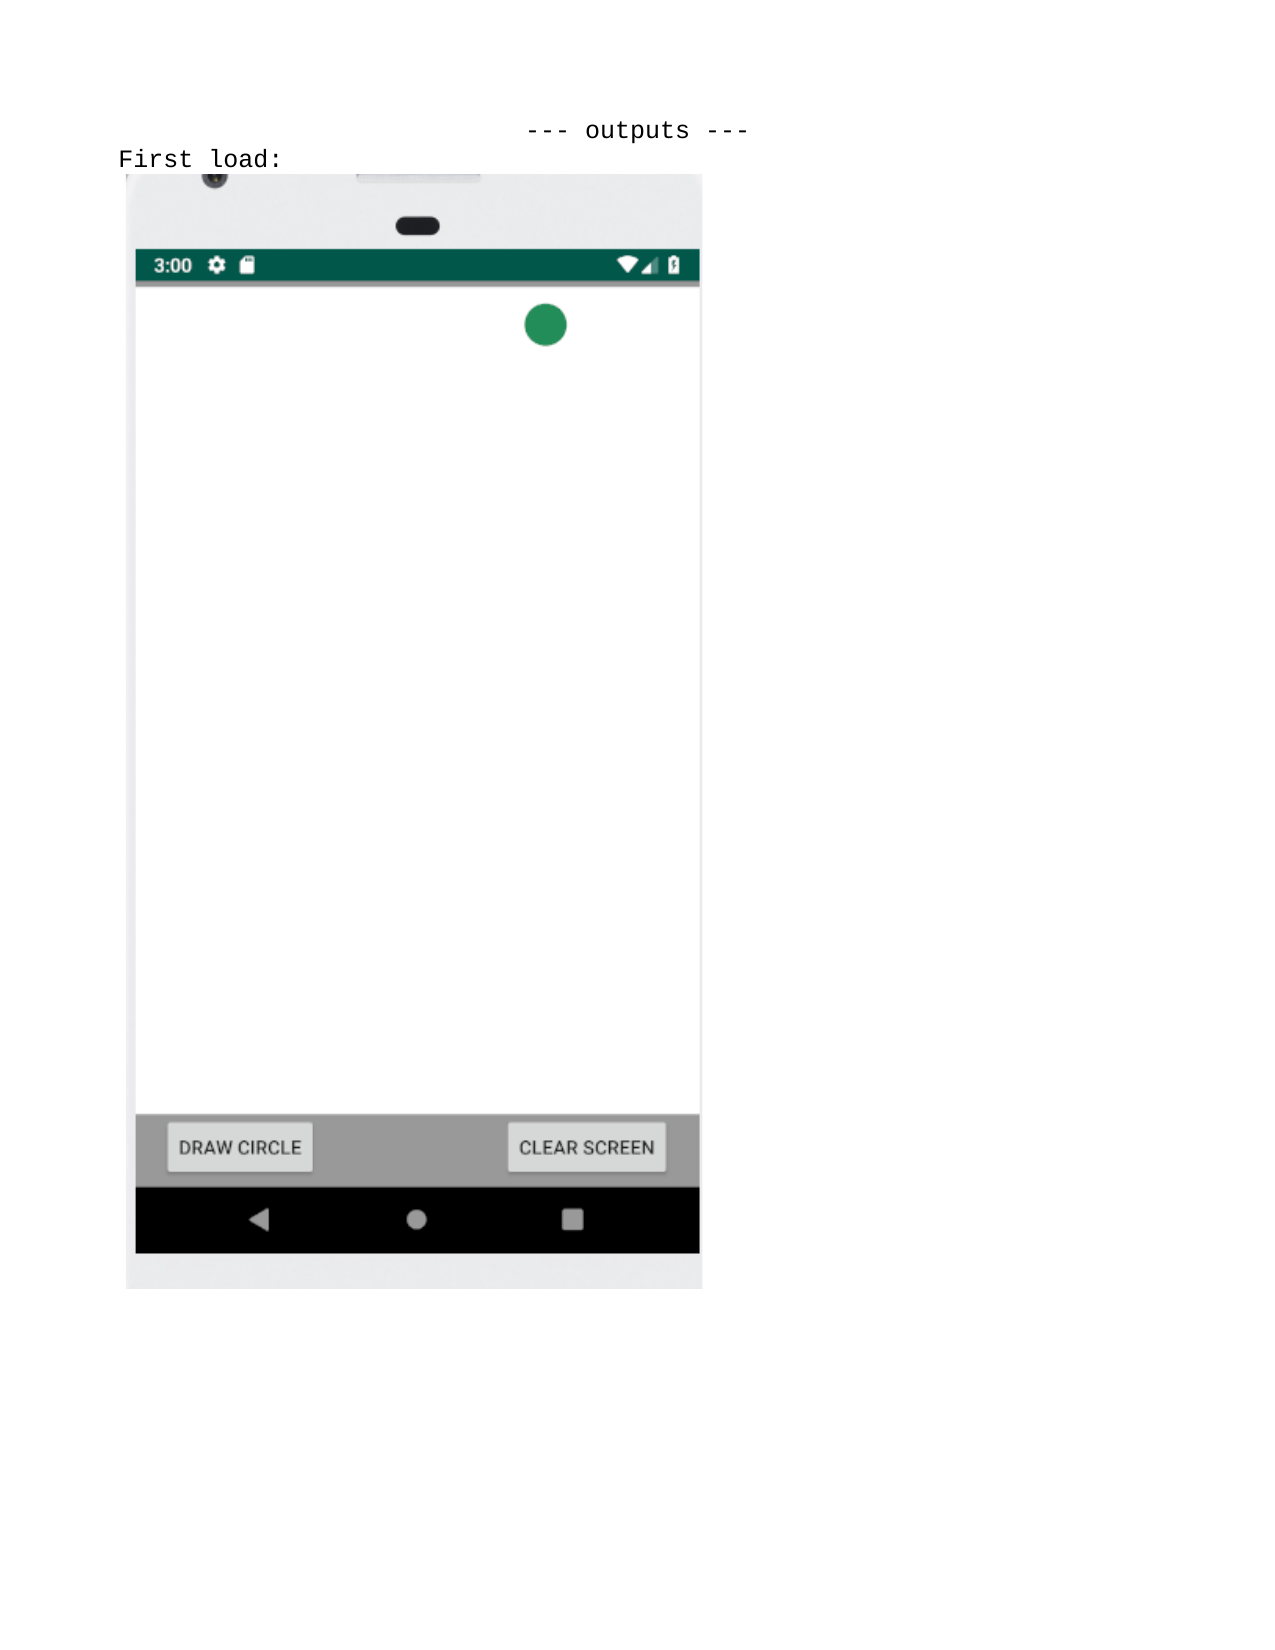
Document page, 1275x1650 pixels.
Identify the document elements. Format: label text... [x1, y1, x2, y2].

text --- outputs --- [118, 118, 1157, 146]
text First load: [118, 146, 1157, 175]
